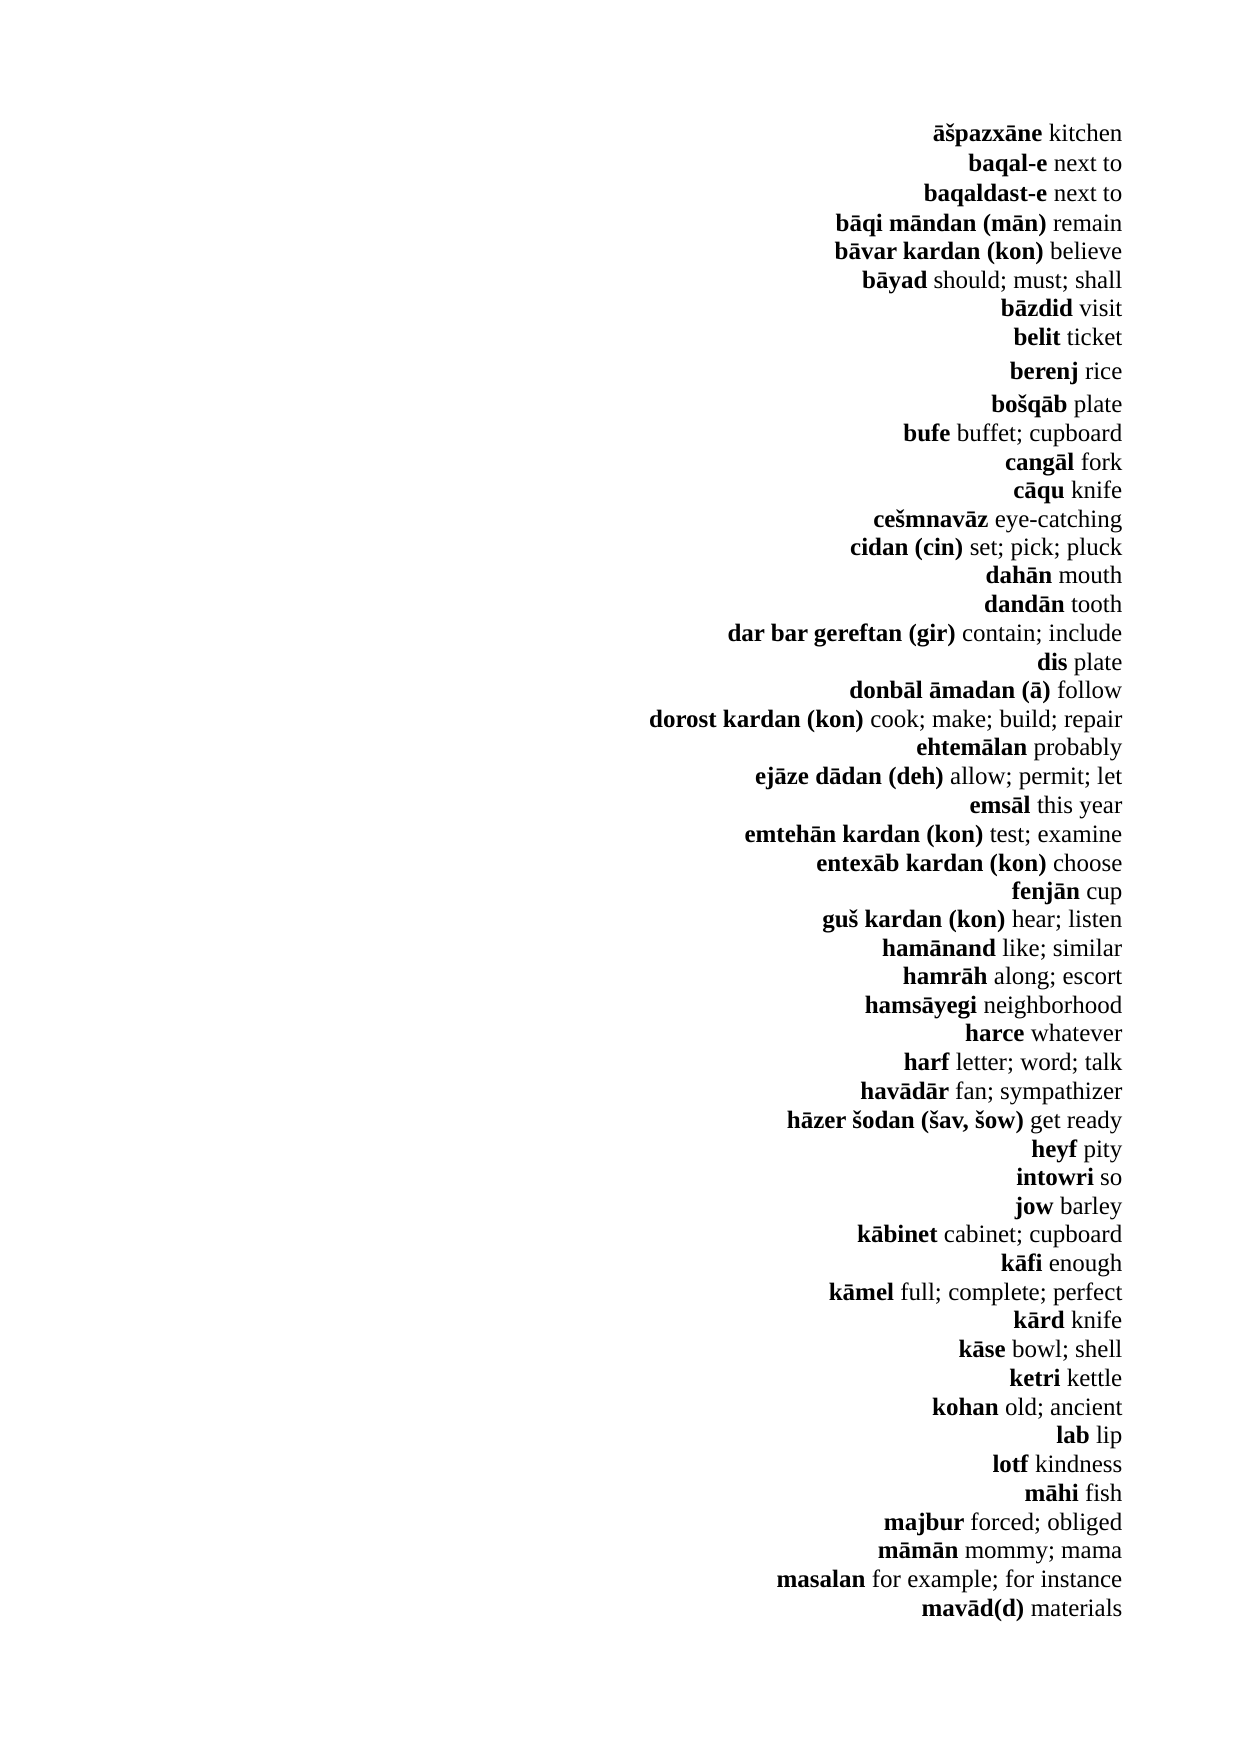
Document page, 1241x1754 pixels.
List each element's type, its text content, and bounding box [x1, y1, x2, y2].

text māhi fish [118, 1478, 1122, 1507]
text lab lip [118, 1421, 1122, 1449]
text bāqi māndan (mān) remain [118, 208, 1122, 237]
text kohan old; ancient [118, 1392, 1122, 1421]
text fenjān cup [118, 876, 1122, 905]
text jow barley [118, 1191, 1122, 1220]
text hāzer šodan (šav, šow) get ready [118, 1105, 1122, 1134]
text bāzdid visit [118, 294, 1122, 322]
text harf letter; word; talk [118, 1047, 1122, 1076]
text entexāb kardan (kon) choose [118, 848, 1122, 876]
text dandān tooth [118, 589, 1122, 618]
text kārd knife [118, 1306, 1122, 1334]
text bāyad should; must; shall [118, 265, 1122, 294]
text māmān mommy; mama [118, 1536, 1122, 1564]
text bufe buffet; cupboard [118, 418, 1122, 447]
text dar bar gereftan (gir) contain; include [118, 618, 1122, 647]
text āšpazxāne kitchen [118, 118, 1122, 147]
text cāqu knife [118, 476, 1122, 504]
text dorost kardan (kon) cook; make; build; repair [118, 704, 1122, 733]
text berenj rice [118, 356, 1122, 384]
text kāse bowl; shell [118, 1334, 1122, 1363]
text intowri so [118, 1162, 1122, 1191]
text cešmnavāz eye-catching [118, 504, 1122, 533]
text dis plate [118, 647, 1122, 676]
text ketri kettle [118, 1363, 1122, 1392]
text bāvar kardan (kon) believe [118, 237, 1122, 265]
text heyf pity [118, 1134, 1122, 1162]
text belit ticket [118, 322, 1122, 351]
text hamsāyegi neighborhood [118, 991, 1122, 1019]
text ehtemālan probably [118, 733, 1122, 761]
text emtehān kardan (kon) test; examine [118, 819, 1122, 848]
text hamrāh along; escort [118, 962, 1122, 991]
text dahān mouth [118, 561, 1122, 589]
text donbāl āmadan (ā) follow [118, 676, 1122, 704]
text kābinet cabinet; cupboard [118, 1220, 1122, 1248]
text hamānand like; similar [118, 934, 1122, 962]
text havādār fan; sympathizer [118, 1076, 1122, 1105]
text masalan for example; for instance [118, 1564, 1122, 1593]
text bošqāb plate [118, 389, 1122, 418]
text guš kardan (kon) hear; listen [118, 905, 1122, 934]
text emsāl this year [118, 790, 1122, 819]
text kāfi enough [118, 1248, 1122, 1277]
text majbur forced; obliged [118, 1507, 1122, 1536]
text cidan (cin) set; pick; pluck [118, 533, 1122, 561]
text ejāze dādan (deh) allow; permit; let [118, 761, 1122, 790]
text kāmel full; complete; perfect [118, 1277, 1122, 1306]
text cangāl fork [118, 447, 1122, 476]
text baqaldast-e next to [118, 178, 1122, 207]
text mavād(d) materials [118, 1593, 1122, 1622]
text baqal-e next to [118, 148, 1122, 177]
text lotf kindness [118, 1449, 1122, 1478]
text harce whatever [118, 1019, 1122, 1047]
